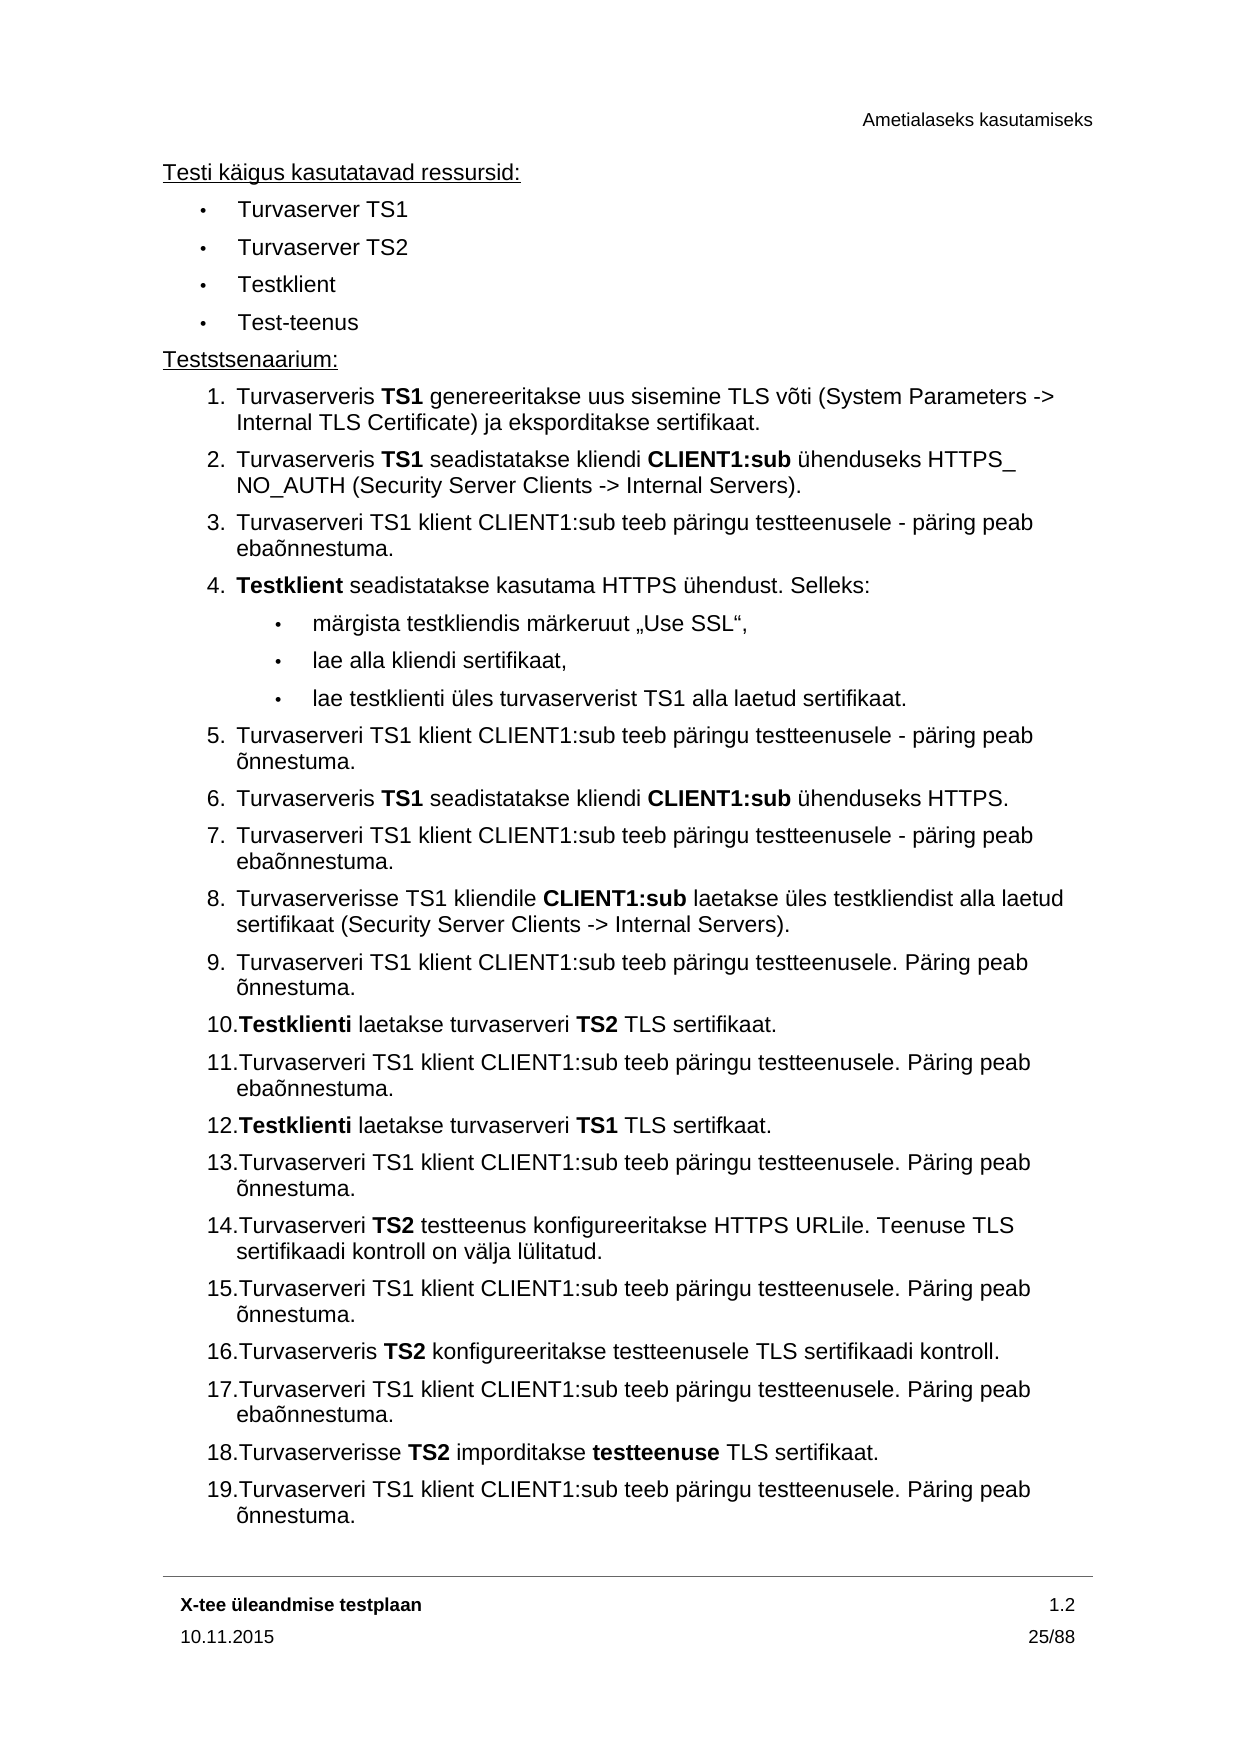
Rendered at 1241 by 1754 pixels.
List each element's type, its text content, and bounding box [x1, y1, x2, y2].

list Turvaserveri TS1 klient CLIENT1:sub teeb päringu testteenusele. Päring peab ebaõnnestuma. [207, 1376, 1093, 1428]
text Teststsenaarium: [162, 347, 1093, 372]
list Turvaserveri TS1 klient CLIENT1:sub teeb päringu testteenusele - päring peab ebaõnnestuma. [207, 510, 1093, 561]
list Turvaserveri TS1 klient CLIENT1:sub teeb päringu testteenusele. Päring peab õnnestuma. [207, 1150, 1093, 1201]
list Testklienti laetakse turvaserveri TS1 TLS sertifkaat. [207, 1113, 1093, 1138]
list Turvaserveri TS1 klient CLIENT1:sub teeb päringu testteenusele - päring peab õnnestuma. [207, 723, 1093, 774]
list Turvaserveri TS1 klient CLIENT1:sub teeb päringu testteenusele - päring peab ebaõnnestuma. [207, 823, 1093, 874]
list Turvaserveris TS1 seadistatakse kliendi CLIENT1:sub ühenduseks HTTPS_ NO_AUTH (Security Server Clients -> Internal Servers). [207, 447, 1093, 498]
list Turvaserveri TS1 klient CLIENT1:sub teeb päringu testteenusele. Päring peab õnnestuma. [207, 1276, 1093, 1327]
text Testi käigus kasutatavad ressursid: [162, 160, 1093, 185]
list Turvaserveris TS1 genereeritakse uus sisemine TLS võti (System Parameters -> Internal TLS Certificate) ja eksporditakse sertifikaat. [207, 384, 1093, 435]
list Turvaserveri TS2 testteenus konfigureeritakse HTTPS URLile. Teenuse TLS sertifikaadi kontroll on välja lülitatud. [207, 1213, 1093, 1264]
list Turvaserveri TS1 klient CLIENT1:sub teeb päringu testteenusele. Päring peab ebaõnnestuma. [207, 1049, 1093, 1101]
list Testklienti laetakse turvaserveri TS2 TLS sertifikaat. [207, 1012, 1093, 1038]
list Test-teenus [200, 309, 1093, 335]
list Turvaserverisse TS2 imporditakse testteenuse TLS sertifikaat. [207, 1439, 1093, 1465]
list lae testklienti üles turvaserverist TS1 alla laetud sertifikaat. [275, 685, 1093, 711]
list Turvaserveris TS2 konfigureeritakse testteenusele TLS sertifikaadi kontroll. [207, 1339, 1093, 1365]
list Turvaserveri TS1 klient CLIENT1:sub teeb päringu testteenusele. Päring peab õnnestuma. [207, 949, 1093, 1000]
list Testklient seadistatakse kasutama HTTPS ühendust. Selleks: [207, 573, 1093, 599]
list Turvaserver TS1 [200, 197, 1093, 223]
list Turvaserveris TS1 seadistatakse kliendi CLIENT1:sub ühenduseks HTTPS. [207, 786, 1093, 811]
list Turvaserver TS2 [200, 234, 1093, 260]
list märgista testkliendis märkeruut „Use SSL“, [275, 611, 1093, 636]
list Turvaserverisse TS1 kliendile CLIENT1:sub laetakse üles testkliendist alla laetud sertifikaat (Security Server Clients -> Internal Servers). [207, 886, 1093, 937]
list Testklient [200, 272, 1093, 297]
list lae alla kliendi sertifikaat, [275, 648, 1093, 673]
list Turvaserveri TS1 klient CLIENT1:sub teeb päringu testteenusele. Päring peab õnnestuma. [207, 1477, 1093, 1528]
